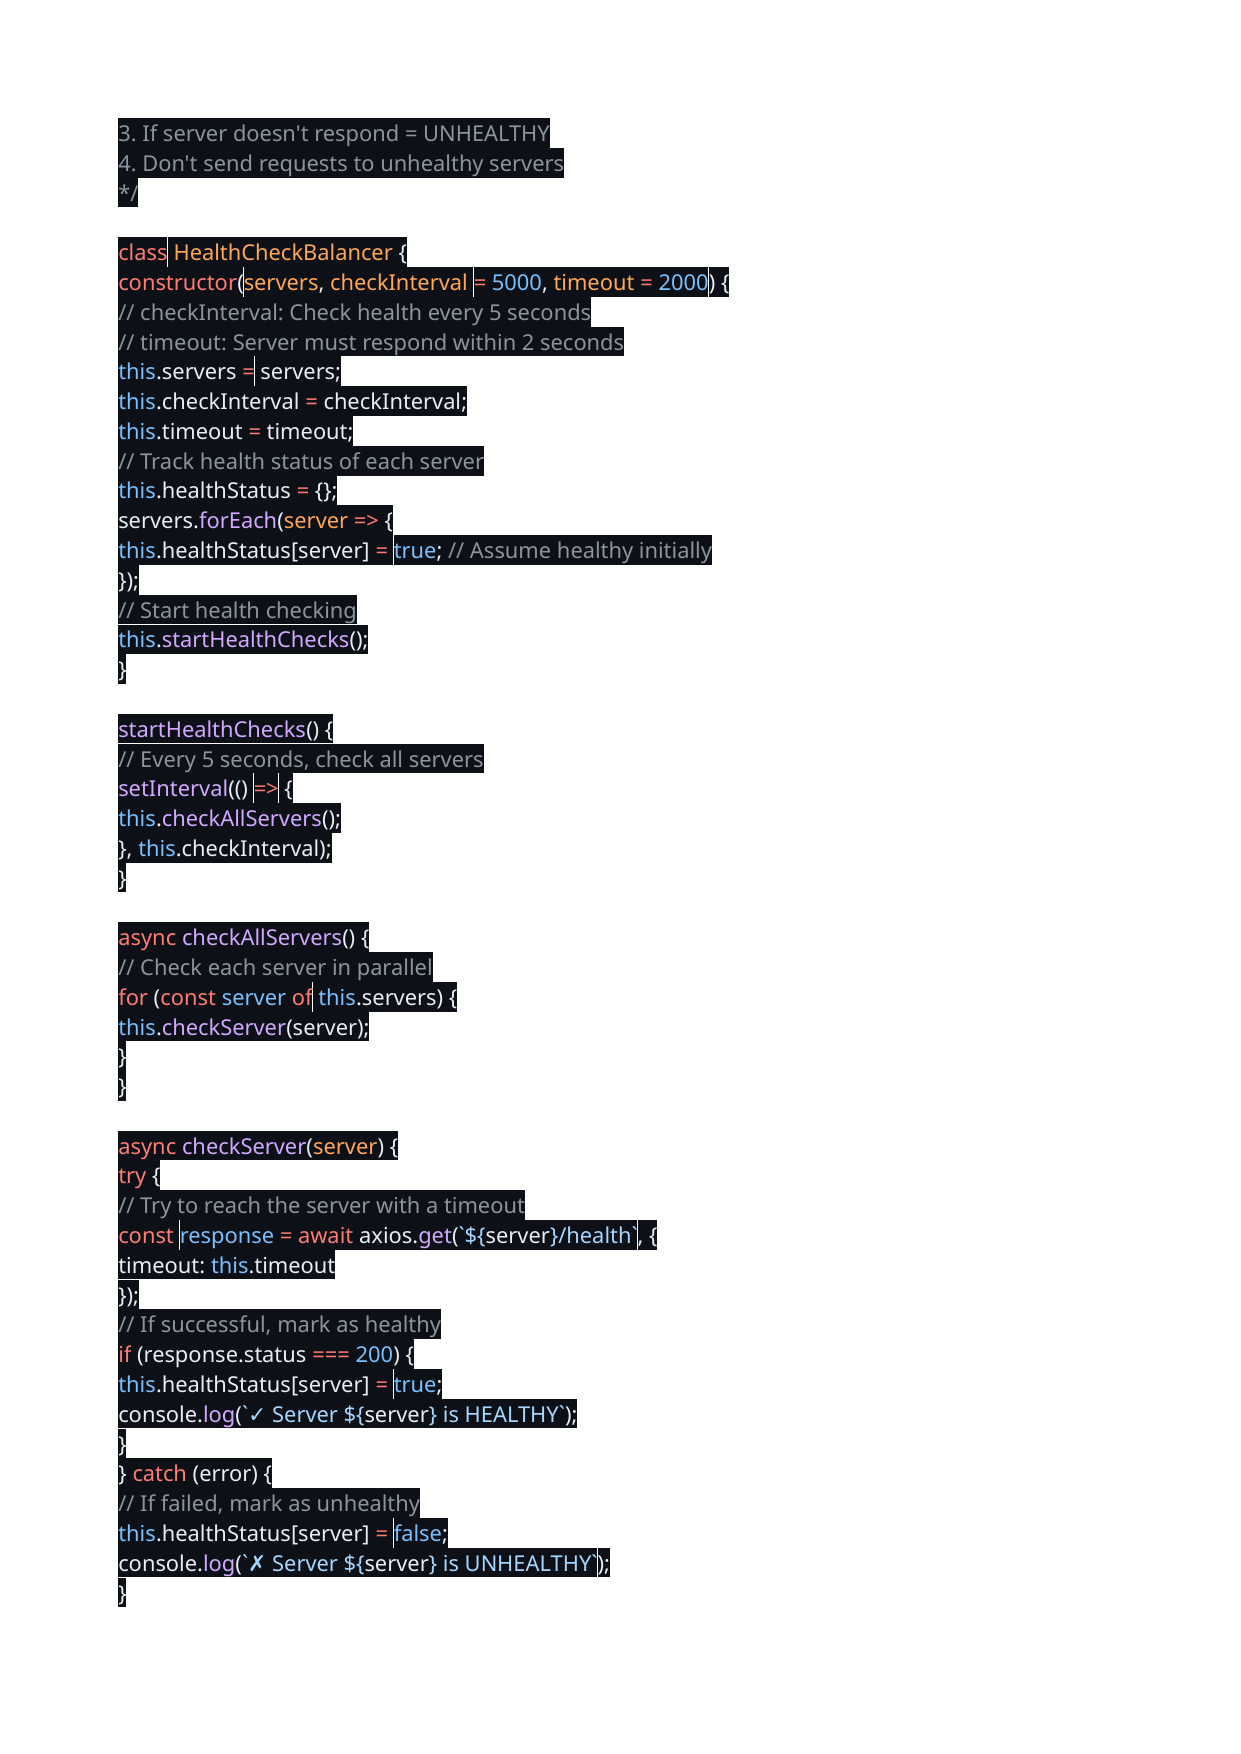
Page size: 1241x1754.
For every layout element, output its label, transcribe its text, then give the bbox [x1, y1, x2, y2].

text } [118, 1577, 1122, 1607]
text // Try to reach the server with a timeout [118, 1190, 1122, 1220]
text // Check each server in parallel [118, 952, 1122, 982]
text const response = await axios.get(`${server}/health`, { [118, 1220, 1122, 1250]
text // If failed, mark as unhealthy [118, 1488, 1122, 1518]
text 4. Don't send requests to unhealthy servers [118, 148, 1122, 178]
text this.healthStatus = {}; [118, 476, 1122, 505]
text this.healthStatus[server] = true; // Assume healthy initially [118, 535, 1122, 565]
text async checkServer(server) { [118, 1131, 1122, 1160]
text this.healthStatus[server] = true; [118, 1369, 1122, 1399]
text this.startHealthChecks(); [118, 624, 1122, 654]
text // Track health status of each server [118, 446, 1122, 476]
text try { [118, 1160, 1122, 1190]
text console.log(`✓ Server ${server} is HEALTHY`); [118, 1399, 1122, 1428]
text for (const server of this.servers) { [118, 982, 1122, 1012]
text */ [118, 178, 1122, 207]
text this.timeout = timeout; [118, 416, 1122, 446]
text } [118, 1428, 1122, 1458]
text this.healthStatus[server] = false; [118, 1518, 1122, 1548]
text 3. If server doesn't respond = UNHEALTHY [118, 118, 1122, 148]
text this.checkServer(server); [118, 1012, 1122, 1041]
text servers.forEach(server => { [118, 505, 1122, 535]
text this.servers = servers; [118, 356, 1122, 386]
text } [118, 1071, 1122, 1101]
text async checkAllServers() { [118, 922, 1122, 952]
text } [118, 863, 1122, 892]
text setInterval(() => { [118, 773, 1122, 803]
text console.log(`✗ Server ${server} is UNHEALTHY`); [118, 1548, 1122, 1577]
text } catch (error) { [118, 1458, 1122, 1488]
text // checkInterval: Check health every 5 seconds [118, 297, 1122, 327]
text if (response.status === 200) { [118, 1339, 1122, 1369]
text // Every 5 seconds, check all servers [118, 743, 1122, 773]
text class HealthCheckBalancer { [118, 237, 1122, 267]
text this.checkInterval = checkInterval; [118, 386, 1122, 416]
text }); [118, 565, 1122, 595]
text // timeout: Server must respond within 2 seconds [118, 327, 1122, 356]
text } [118, 654, 1122, 684]
text this.checkAllServers(); [118, 803, 1122, 833]
text } [118, 1041, 1122, 1071]
text }, this.checkInterval); [118, 833, 1122, 863]
text constructor(servers, checkInterval = 5000, timeout = 2000) { [118, 267, 1122, 297]
text startHealthChecks() { [118, 714, 1122, 743]
text // Start health checking [118, 595, 1122, 624]
text }); [118, 1279, 1122, 1309]
text timeout: this.timeout [118, 1250, 1122, 1279]
text // If successful, mark as healthy [118, 1309, 1122, 1339]
